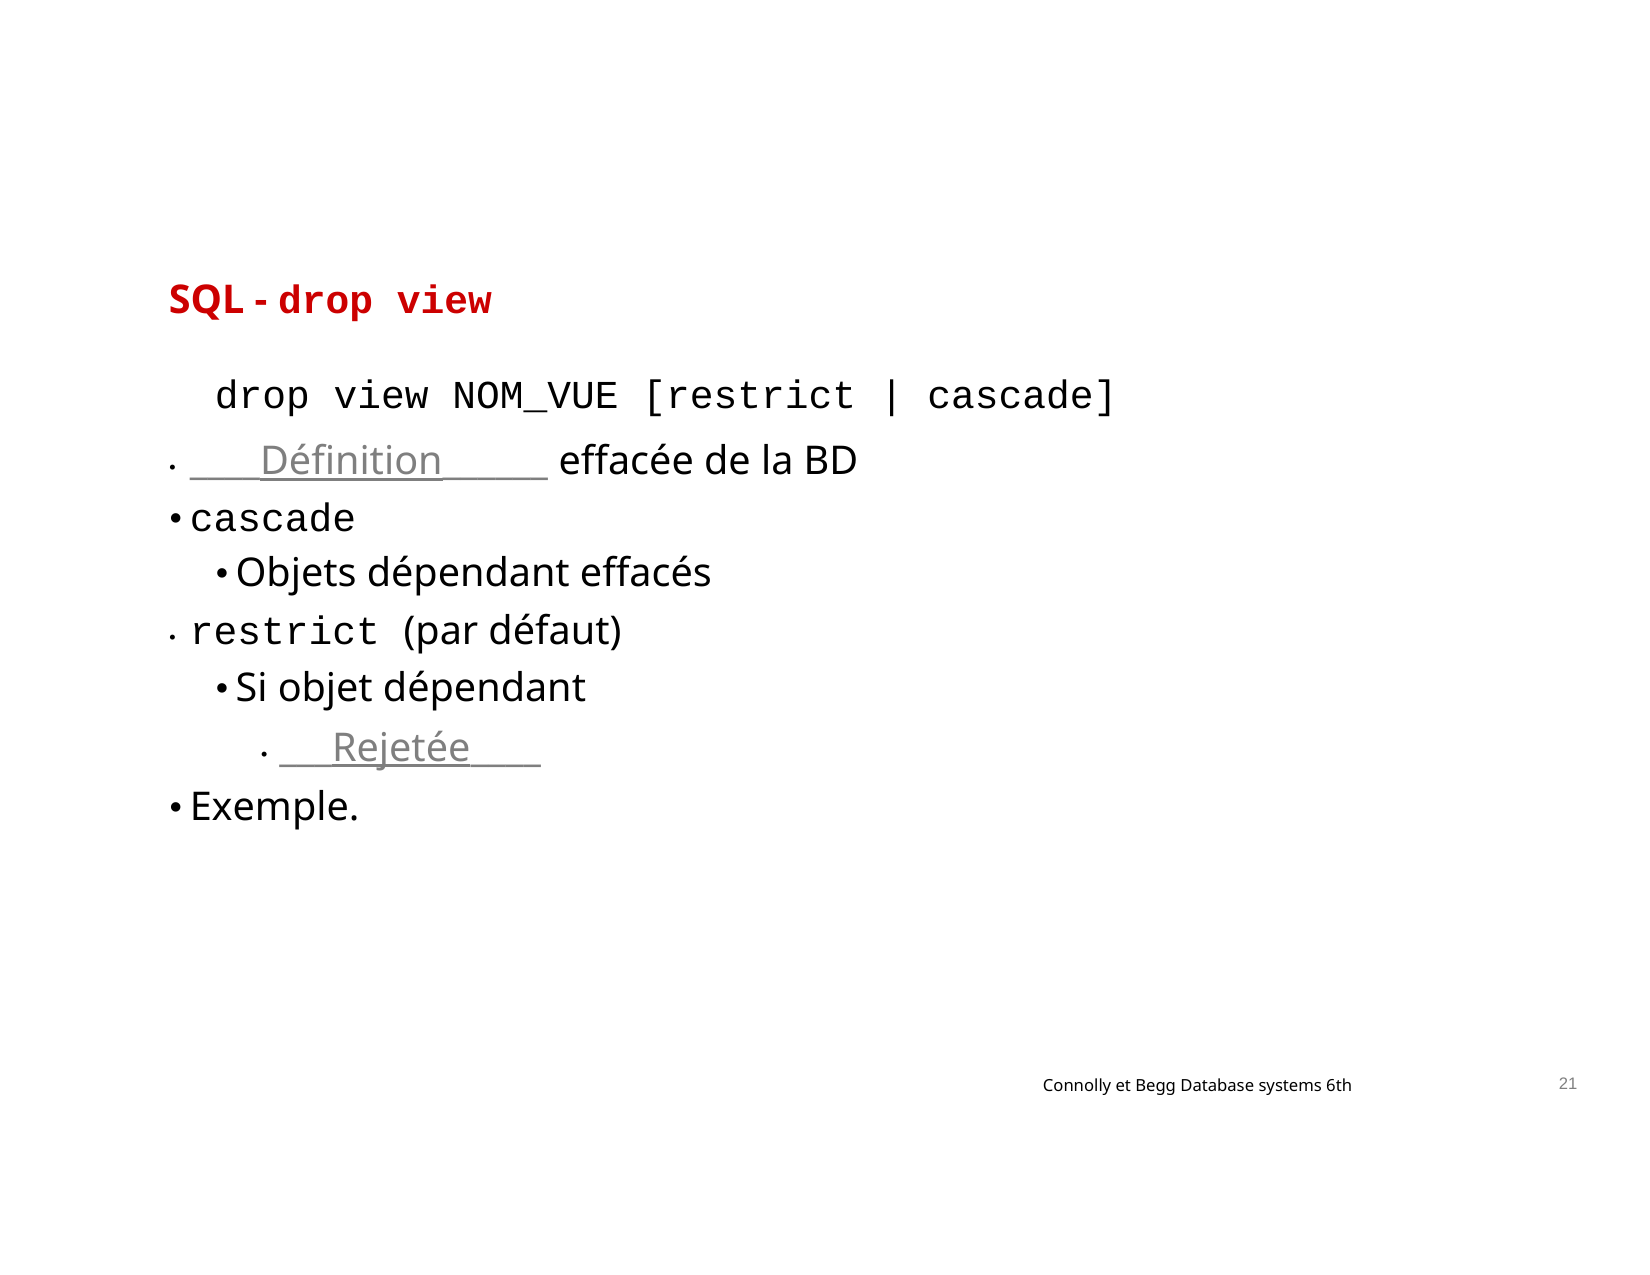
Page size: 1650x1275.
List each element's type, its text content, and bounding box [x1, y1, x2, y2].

list Si objet dépendant [215, 659, 1577, 713]
text SQL - drop view [169, 271, 1577, 325]
list restrict (par défaut) [168, 602, 1577, 656]
list Objets dépendant effacés [215, 544, 1577, 598]
table_cell [748, 1096, 1450, 1117]
text drop view NOM_VUE [restrict | cascade] [214, 376, 1577, 421]
table_header 21 [1450, 1074, 1577, 1117]
list ___Rejetée____ [260, 719, 1577, 773]
list Exemple. [168, 778, 1577, 832]
table_header Connolly et Begg Database systems 6th [748, 1074, 1450, 1096]
list ____Définition______ effacée de la BD [168, 432, 1577, 486]
list cascade [168, 494, 1577, 543]
